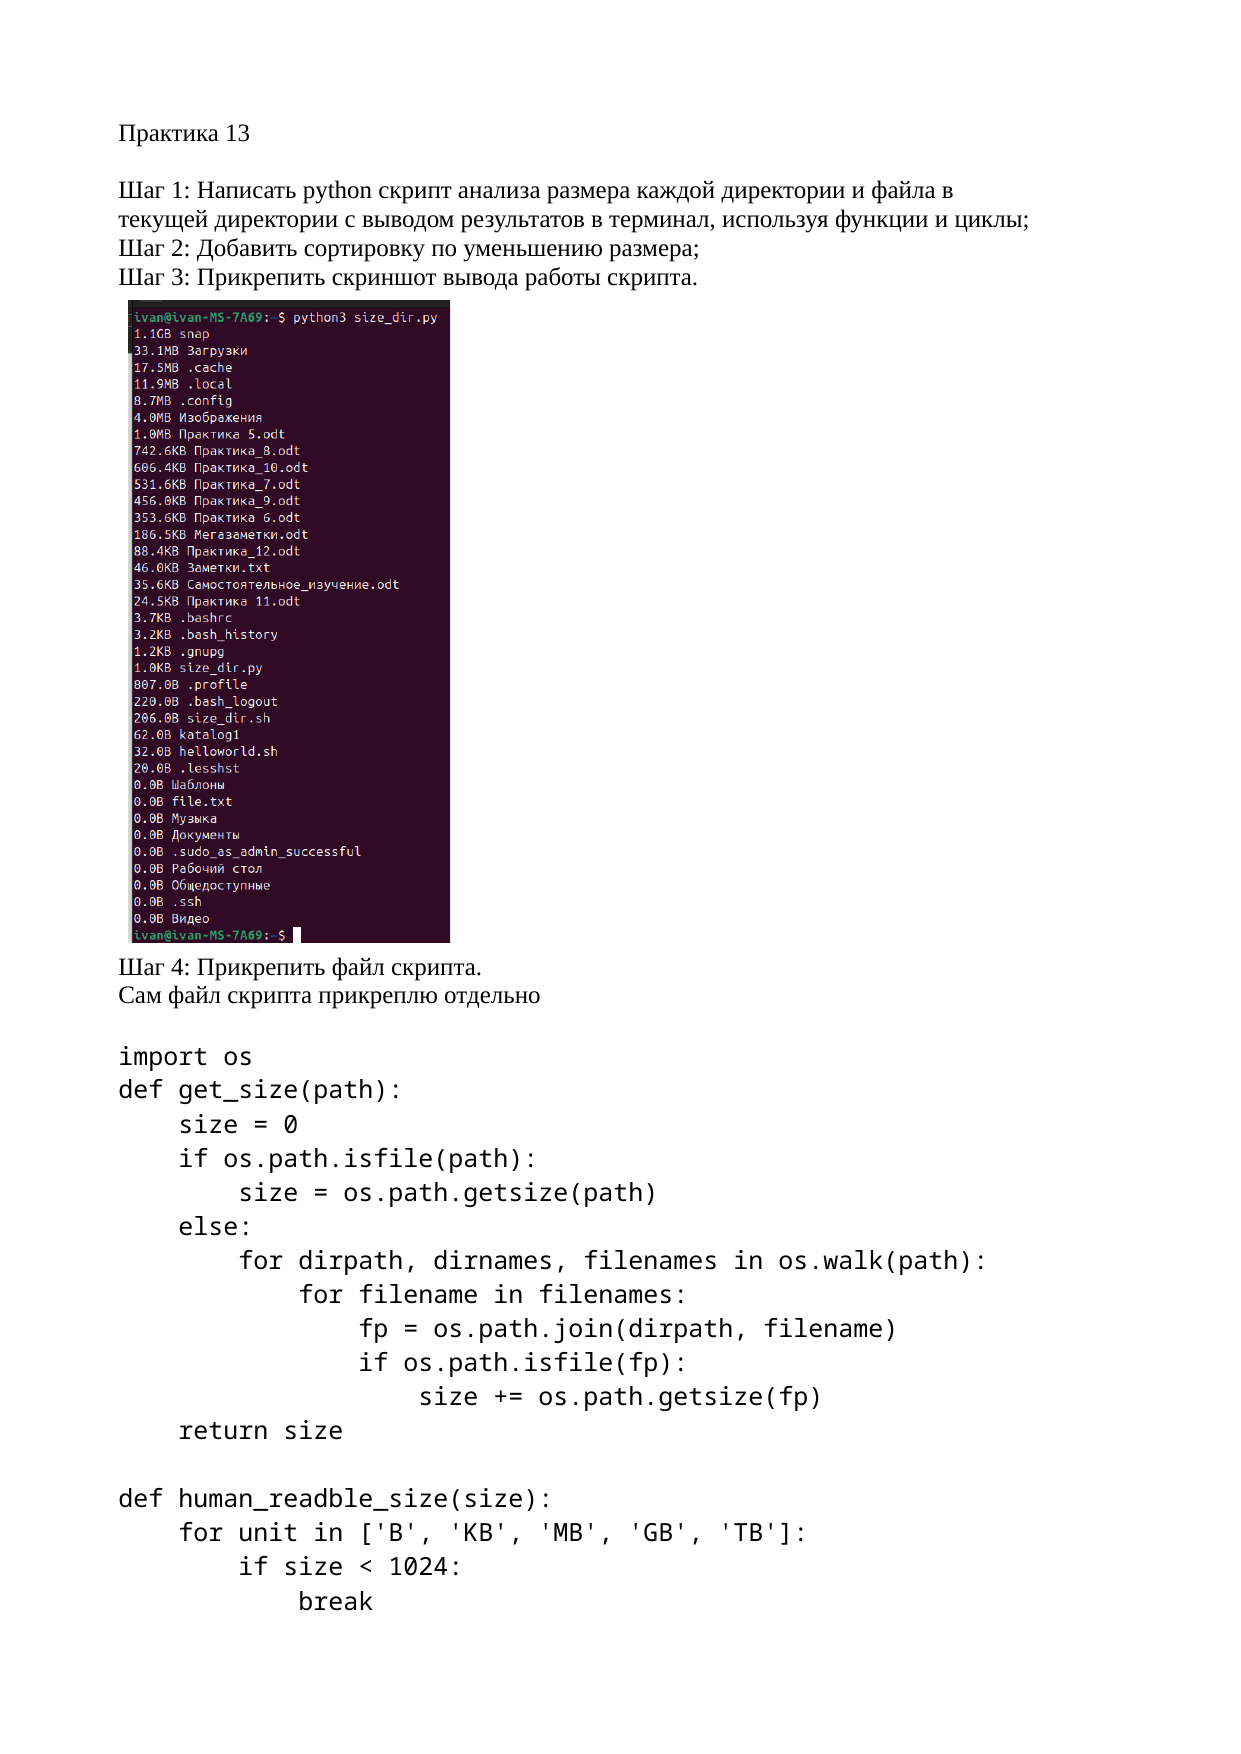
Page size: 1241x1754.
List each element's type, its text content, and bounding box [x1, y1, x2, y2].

text Сам файл скрипта прикреплю отдельно [118, 981, 1122, 1009]
text size += os.path.getsize(fp) [118, 1379, 1122, 1413]
text else: [118, 1208, 1122, 1242]
text Практика 13 [118, 118, 1122, 147]
text for unit in ['B', 'KB', 'MB', 'GB', 'TB']: [118, 1515, 1122, 1549]
text for dirpath, dirnames, filenames in os.walk(path): [118, 1242, 1122, 1277]
text import os [118, 1038, 1122, 1072]
text if size < 1024: [118, 1549, 1122, 1583]
text for filename in filenames: [118, 1277, 1122, 1311]
text if os.path.isfile(path): [118, 1140, 1122, 1174]
text size = os.path.getsize(path) [118, 1174, 1122, 1208]
text fp = os.path.join(dirpath, filename) [118, 1311, 1122, 1345]
text size = 0 [118, 1106, 1122, 1140]
text if os.path.isfile(fp): [118, 1345, 1122, 1379]
text Шаг 4: Прикрепить файл скрипта. [118, 952, 1122, 981]
text return size [118, 1413, 1122, 1447]
text def human_readble_size(size): [118, 1481, 1122, 1515]
text Шаг 2: Добавить сортировку по уменьшению размера; [118, 233, 1122, 262]
text break [118, 1583, 1122, 1617]
picture [128, 300, 451, 943]
text текущей директории с выводом результатов в терминал, используя функции и циклы; [118, 204, 1122, 233]
text def get_size(path): [118, 1072, 1122, 1106]
text Шаг 1: Написать python скрипт анализа размера каждой директории и файла в [118, 176, 1122, 204]
text Шаг 3: Прикрепить скриншот вывода работы скрипта. [118, 262, 1122, 291]
